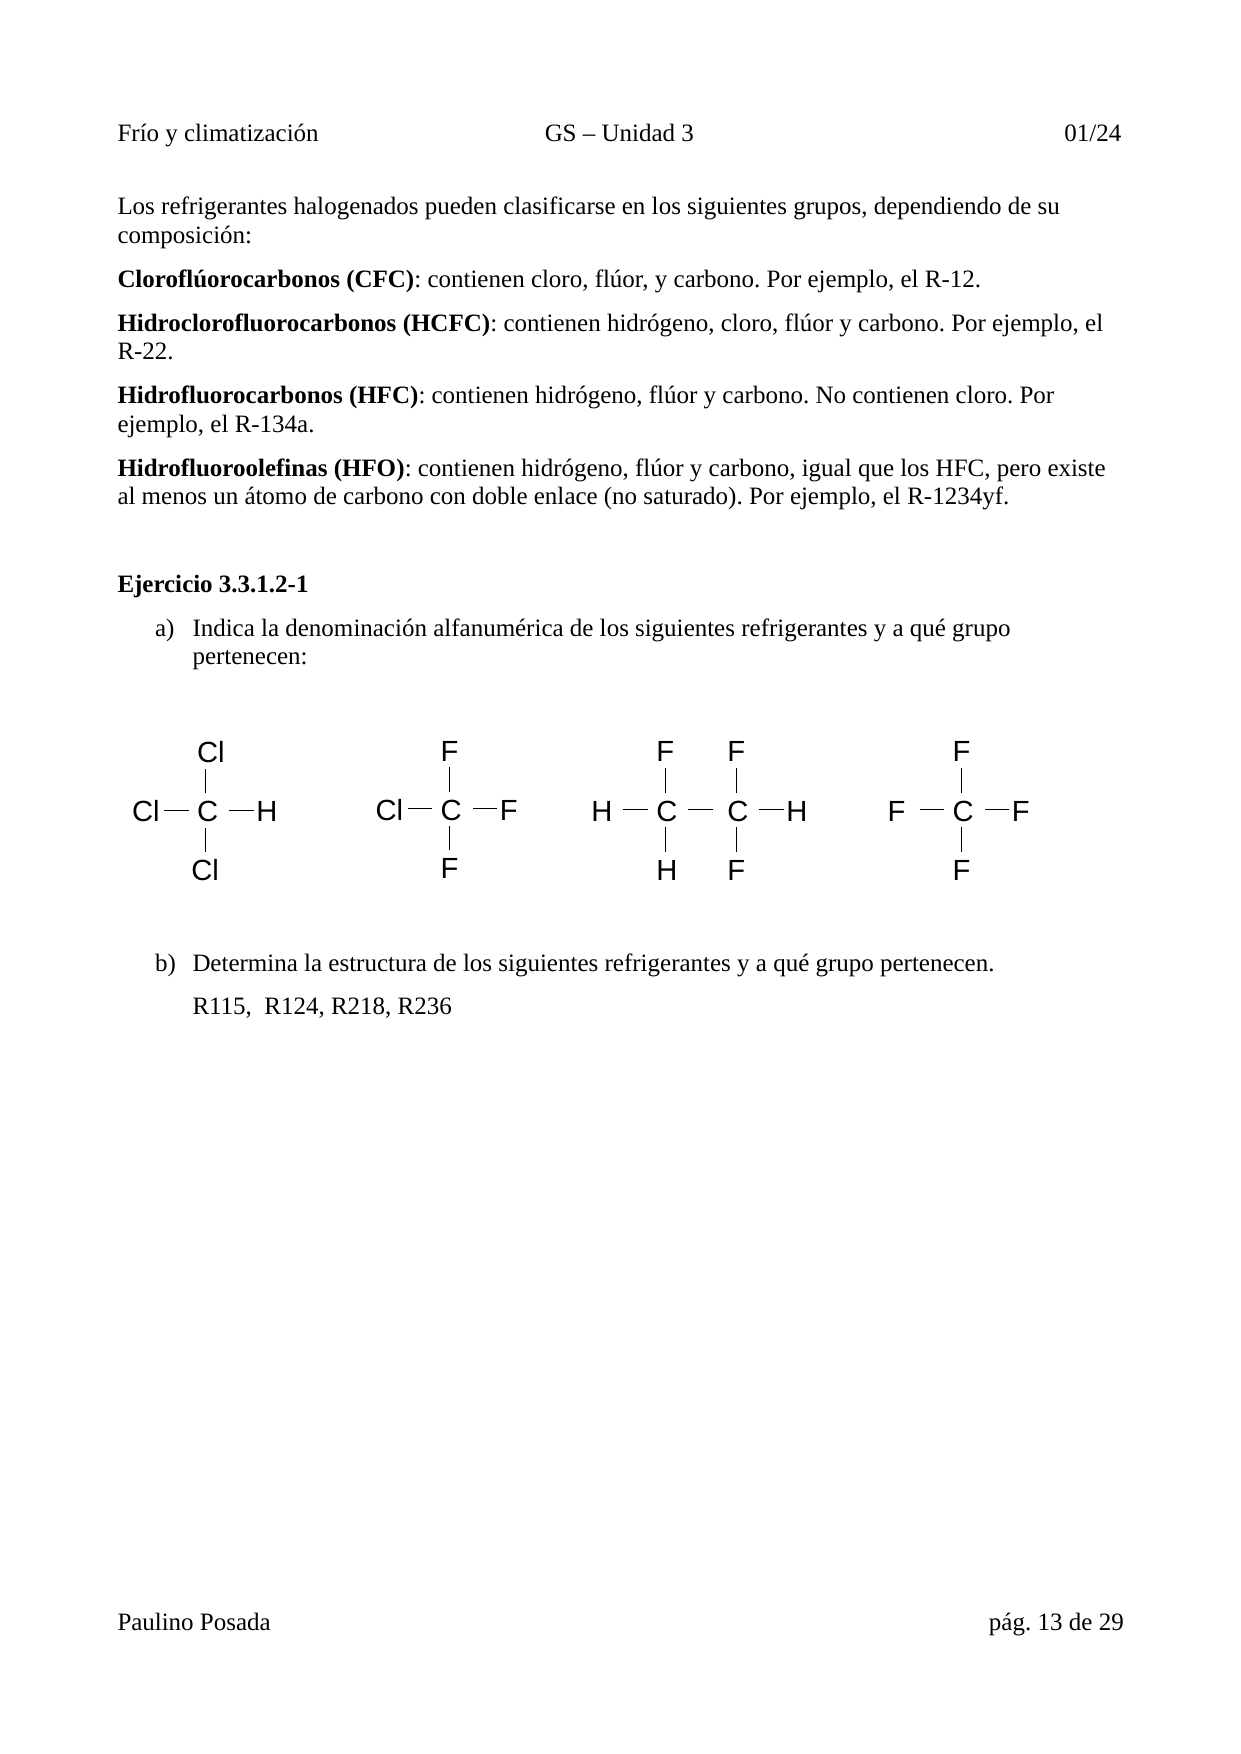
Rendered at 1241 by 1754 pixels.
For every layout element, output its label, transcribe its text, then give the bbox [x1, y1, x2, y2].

list R115, R124, R218, R236 [155, 991, 1123, 1020]
text Hidroclorofluorocarbonos (HCFC): contienen hidrógeno, cloro, flúor y carbono. Por ejemplo, el R-22. [117, 308, 1123, 365]
list Indica la denominación alfanumérica de los siguientes refrigerantes y a qué grupo pertenecen: [155, 613, 1123, 670]
text Hidrofluoroolefinas (HFO): contienen hidrógeno, flúor y carbono, igual que los HFC, pero existe al menos un átomo de carbono con doble enlace (no saturado). Por ejemplo, el R-1234yf. [117, 453, 1123, 510]
text Hidrofluorocarbonos (HFC): contienen hidrógeno, flúor y carbono. No contienen cloro. Por ejemplo, el R-134a. [117, 380, 1123, 438]
list Determina la estructura de los siguientes refrigerantes y a qué grupo pertenecen. [155, 948, 1123, 976]
text Cloroflúorocarbonos (CFC): contienen cloro, flúor, y carbono. Por ejemplo, el R-12. [117, 264, 1123, 293]
text Ejercicio 3.3.1.2-1 [117, 569, 1123, 598]
text Los refrigerantes halogenados pueden clasificarse en los siguientes grupos, dependiendo de su composición: [117, 191, 1123, 249]
